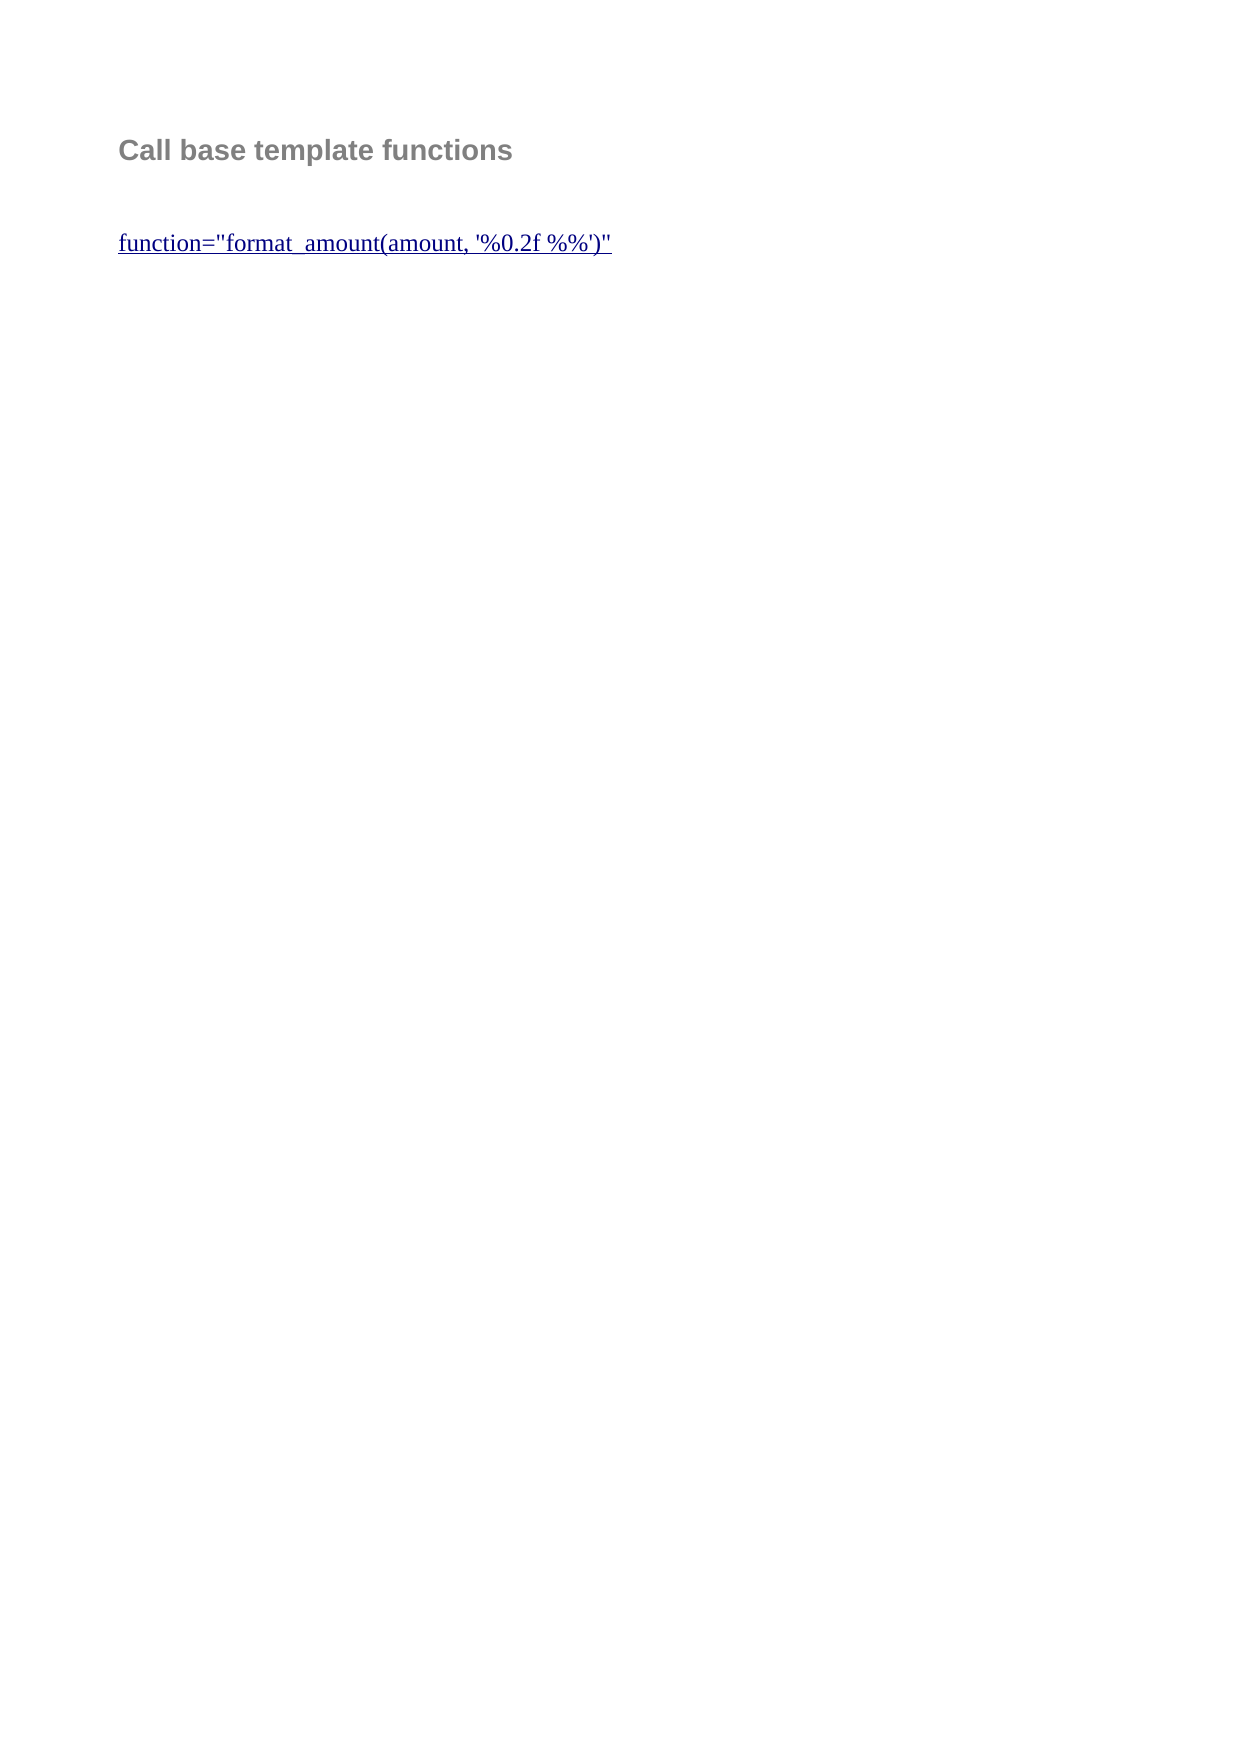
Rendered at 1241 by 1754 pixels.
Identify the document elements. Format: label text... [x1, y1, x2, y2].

subtitle Call base template functions [118, 133, 1122, 166]
text function="format_amount(amount, '%0.2f %%')" [118, 228, 1122, 257]
